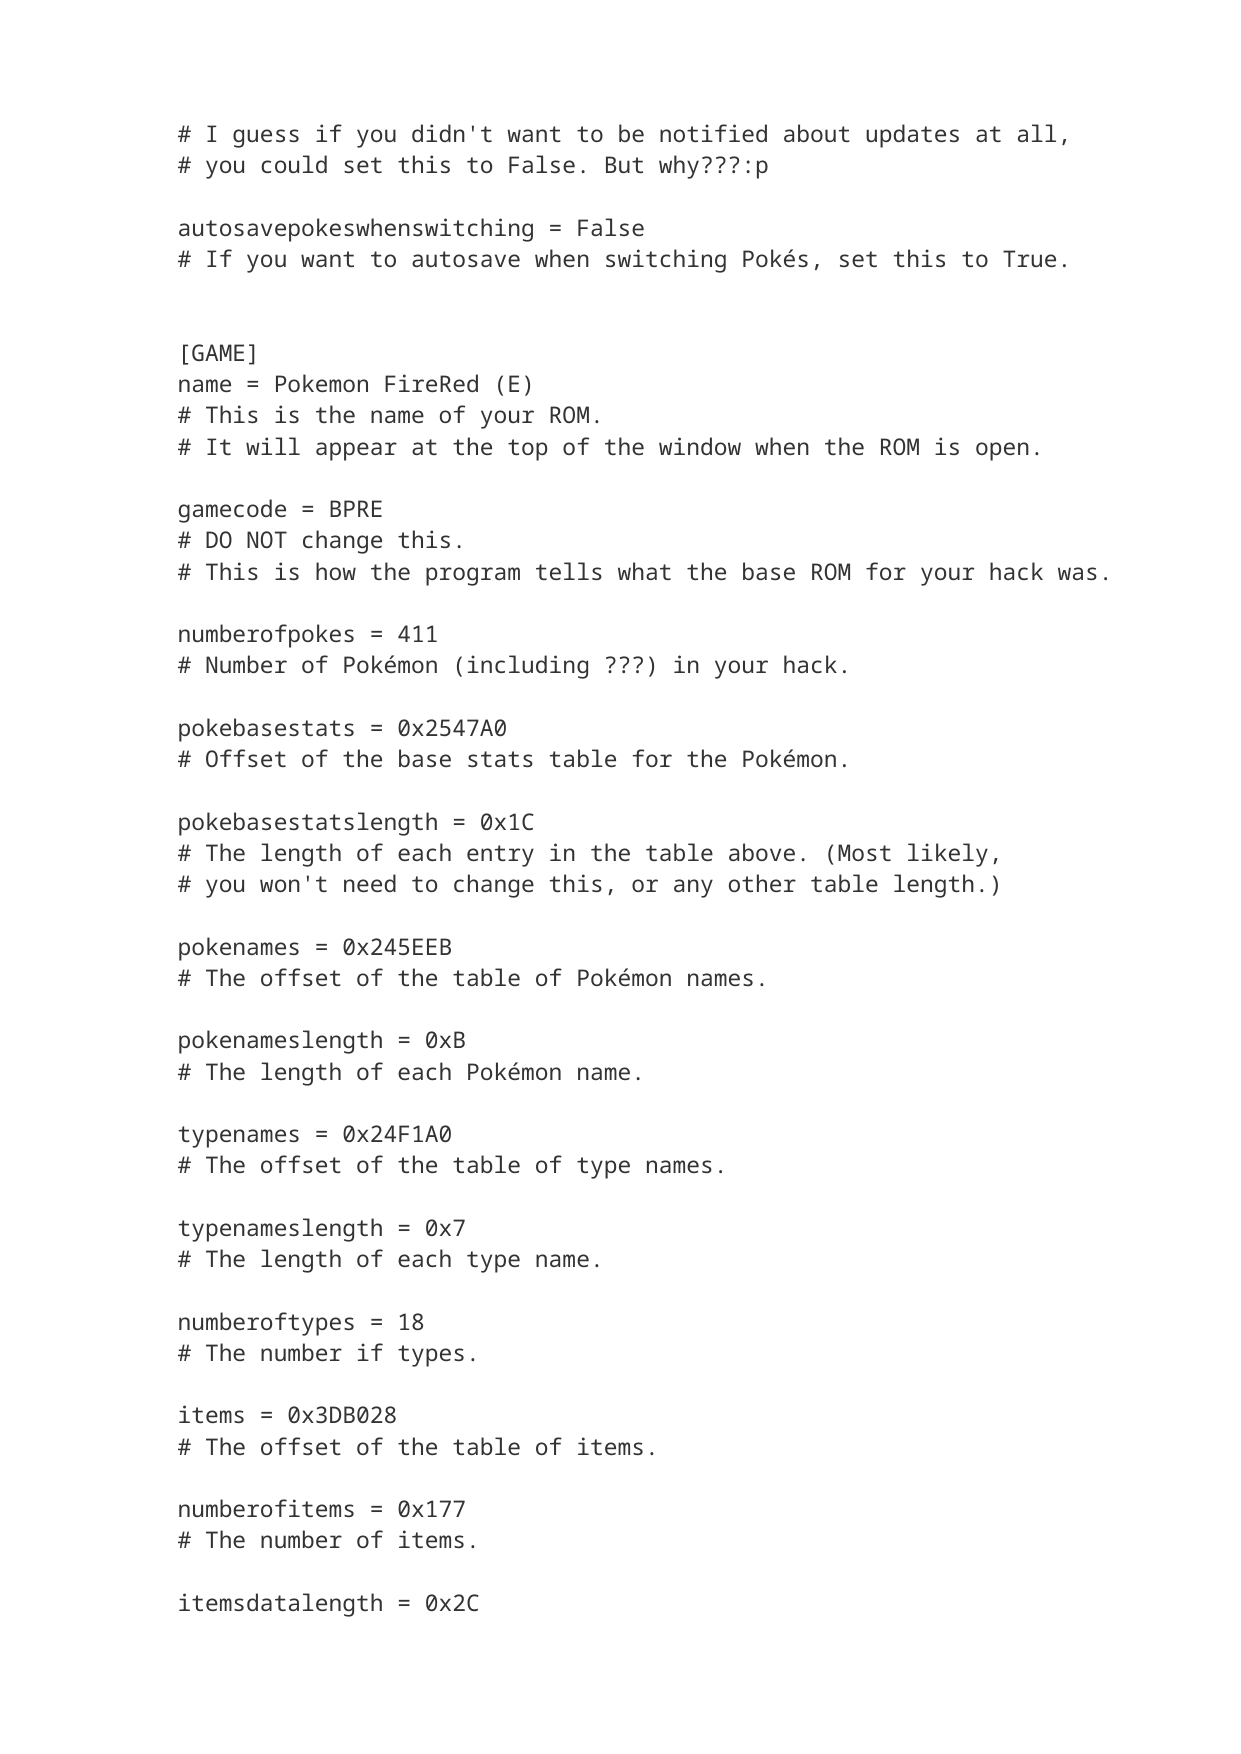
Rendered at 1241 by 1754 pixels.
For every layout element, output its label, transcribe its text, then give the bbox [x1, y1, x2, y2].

text itemsdatalength = 0x2C [177, 1587, 1122, 1618]
text # If you want to autosave when switching Pokés, set this to True. [177, 243, 1122, 274]
text # you could set this to False. But why???:p [177, 149, 1122, 181]
text pokebasestats = 0x2547A0 [177, 712, 1122, 743]
text # The length of each type name. [177, 1243, 1122, 1274]
text # The length of each entry in the table above. (Most likely, [177, 837, 1122, 868]
text numberofpokes = 411 [177, 618, 1122, 649]
text # This is how the program tells what the base ROM for your hack was. [177, 556, 1122, 587]
text pokenames = 0x245EEB [177, 931, 1122, 962]
text numberoftypes = 18 [177, 1306, 1122, 1337]
text typenameslength = 0x7 [177, 1212, 1122, 1243]
text # The number of items. [177, 1524, 1122, 1556]
text pokebasestatslength = 0x1C [177, 806, 1122, 837]
text # It will appear at the top of the window when the ROM is open. [177, 431, 1122, 462]
text # The offset of the table of type names. [177, 1149, 1122, 1181]
text items = 0x3DB028 [177, 1399, 1122, 1431]
text # Offset of the base stats table for the Pokémon. [177, 743, 1122, 774]
text # The number if types. [177, 1337, 1122, 1368]
text pokenameslength = 0xB [177, 1024, 1122, 1056]
text name = Pokemon FireRed (E) [177, 368, 1122, 399]
text numberofitems = 0x177 [177, 1493, 1122, 1524]
text autosavepokeswhenswitching = False [177, 212, 1122, 243]
text # This is the name of your ROM. [177, 399, 1122, 431]
text # Number of Pokémon (including ???) in your hack. [177, 649, 1122, 681]
text # DO NOT change this. [177, 524, 1122, 556]
text typenames = 0x24F1A0 [177, 1118, 1122, 1149]
text # I guess if you didn't want to be notified about updates at all, [177, 118, 1122, 149]
text # The offset of the table of items. [177, 1431, 1122, 1462]
text gamecode = BPRE [177, 493, 1122, 524]
text # The offset of the table of Pokémon names. [177, 962, 1122, 993]
text # you won't need to change this, or any other table length.) [177, 868, 1122, 899]
text # The length of each Pokémon name. [177, 1056, 1122, 1087]
text [GAME] [177, 337, 1122, 368]
